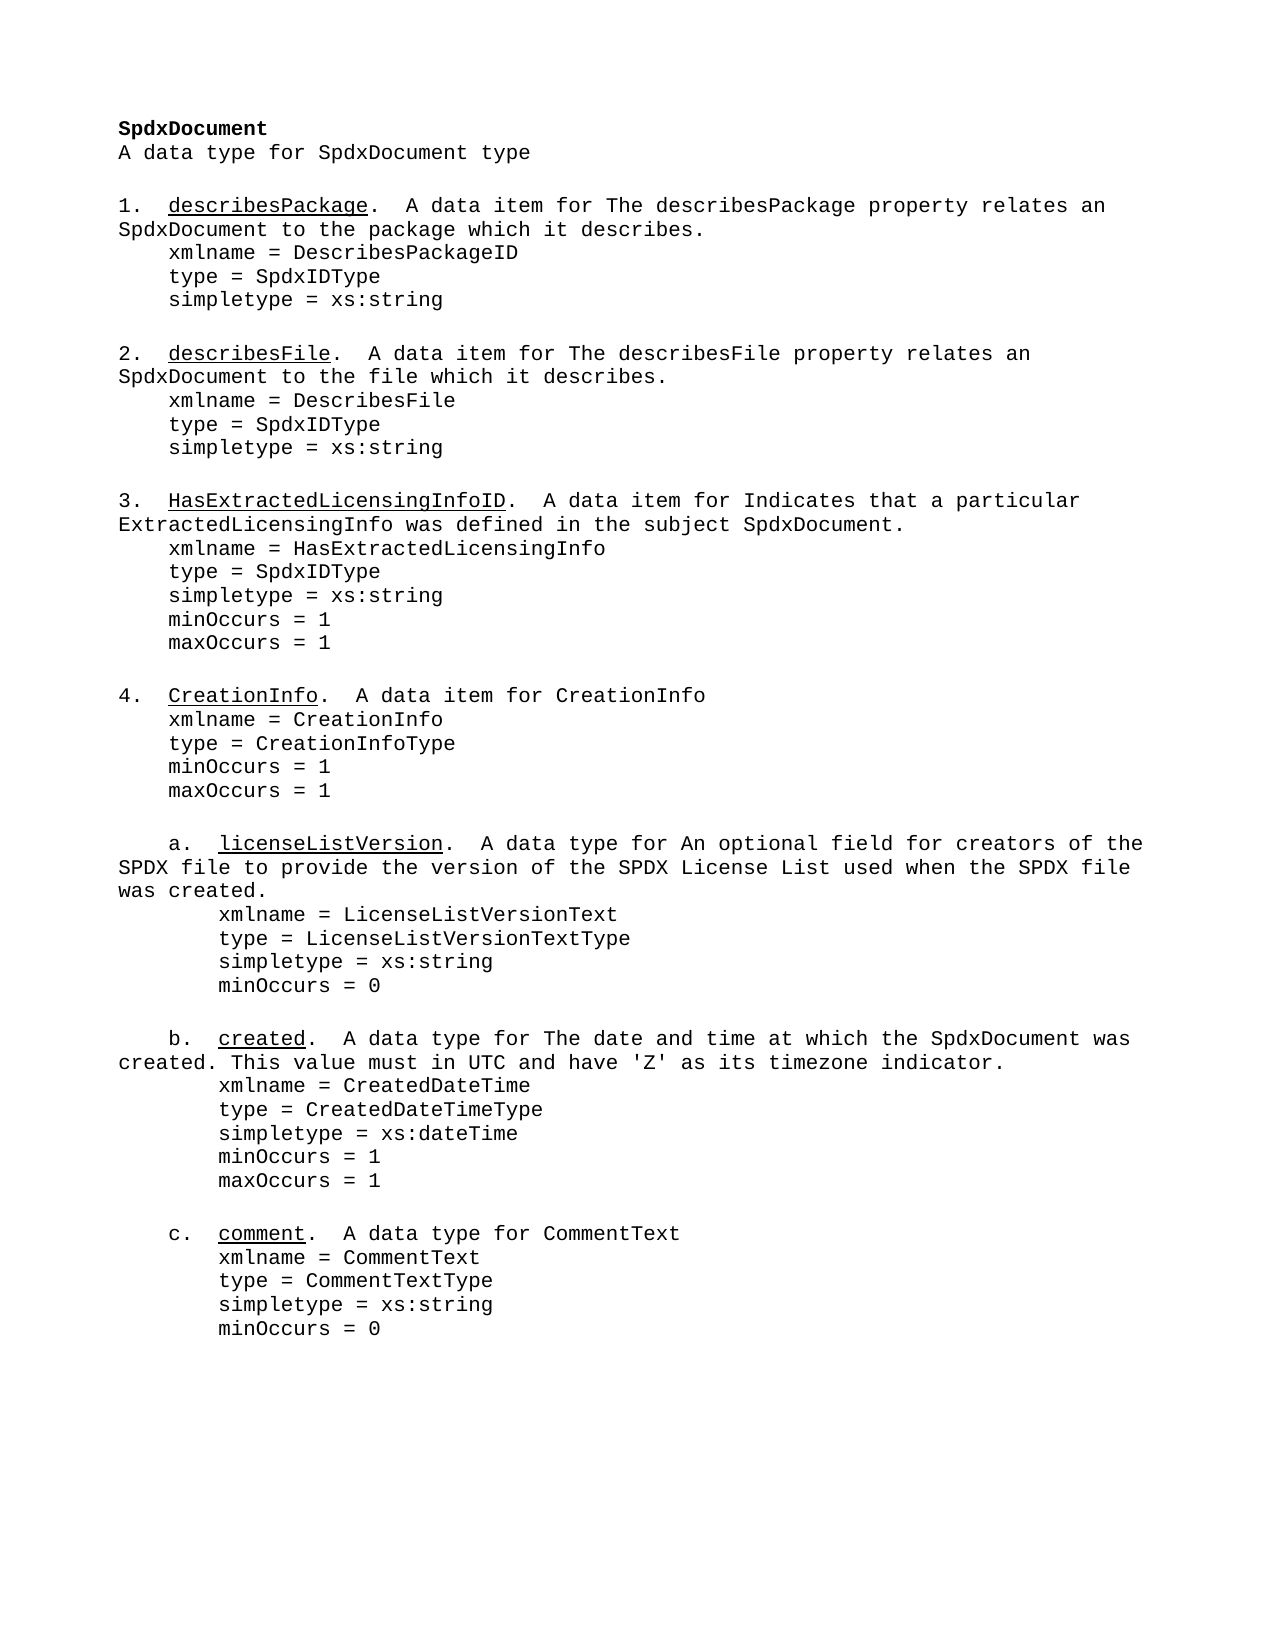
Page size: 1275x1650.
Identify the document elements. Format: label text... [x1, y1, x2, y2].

text minOccurs = 0 [118, 1318, 1157, 1341]
text simpletype = xs:string [118, 585, 1157, 608]
text type = CreatedDateTimeType [118, 1099, 1157, 1123]
text simpletype = xs:dateTime [118, 1123, 1157, 1146]
text b. created. A data type for The date and time at which the SpdxDocument was created. This value must in UTC and have 'Z' as its timezone indicator. [118, 1028, 1157, 1075]
text c. comment. A data type for CommentText [118, 1223, 1157, 1247]
text a. licenseListVersion. A data type for An optional field for creators of the SPDX file to provide the version of the SPDX License List used when the SPDX file was created. [118, 833, 1157, 904]
text simpletype = xs:string [118, 1294, 1157, 1318]
text simpletype = xs:string [118, 289, 1157, 313]
text xmlname = CreatedDateTime [118, 1075, 1157, 1099]
text simpletype = xs:string [118, 951, 1157, 975]
text 2. describesFile. A data item for The describesFile property relates an SpdxDocument to the file which it describes. [118, 343, 1157, 390]
text minOccurs = 1 [118, 1146, 1157, 1170]
text xmlname = LicenseListVersionText [118, 904, 1157, 928]
text SpdxDocument [118, 118, 1157, 142]
text minOccurs = 0 [118, 975, 1157, 998]
text simpletype = xs:string [118, 437, 1157, 461]
text minOccurs = 1 [118, 756, 1157, 780]
text 3. HasExtractedLicensingInfoID. A data item for Indicates that a particular ExtractedLicensingInfo was defined in the subject SpdxDocument. [118, 490, 1157, 538]
text type = SpdxIDType [118, 413, 1157, 437]
text xmlname = CommentText [118, 1247, 1157, 1270]
text type = SpdxIDType [118, 266, 1157, 289]
text maxOccurs = 1 [118, 632, 1157, 656]
text 4. CreationInfo. A data item for CreationInfo [118, 685, 1157, 709]
text type = CommentTextType [118, 1270, 1157, 1294]
text xmlname = DescribesFile [118, 390, 1157, 413]
text maxOccurs = 1 [118, 1170, 1157, 1193]
text type = SpdxIDType [118, 561, 1157, 585]
text maxOccurs = 1 [118, 780, 1157, 803]
text xmlname = HasExtractedLicensingInfo [118, 538, 1157, 561]
text type = CreationInfoType [118, 733, 1157, 756]
text type = LicenseListVersionTextType [118, 928, 1157, 951]
text xmlname = DescribesPackageID [118, 242, 1157, 266]
text minOccurs = 1 [118, 608, 1157, 632]
text 1. describesPackage. A data item for The describesPackage property relates an SpdxDocument to the package which it describes. [118, 195, 1157, 242]
text xmlname = CreationInfo [118, 709, 1157, 733]
text A data type for SpdxDocument type [118, 142, 1157, 165]
